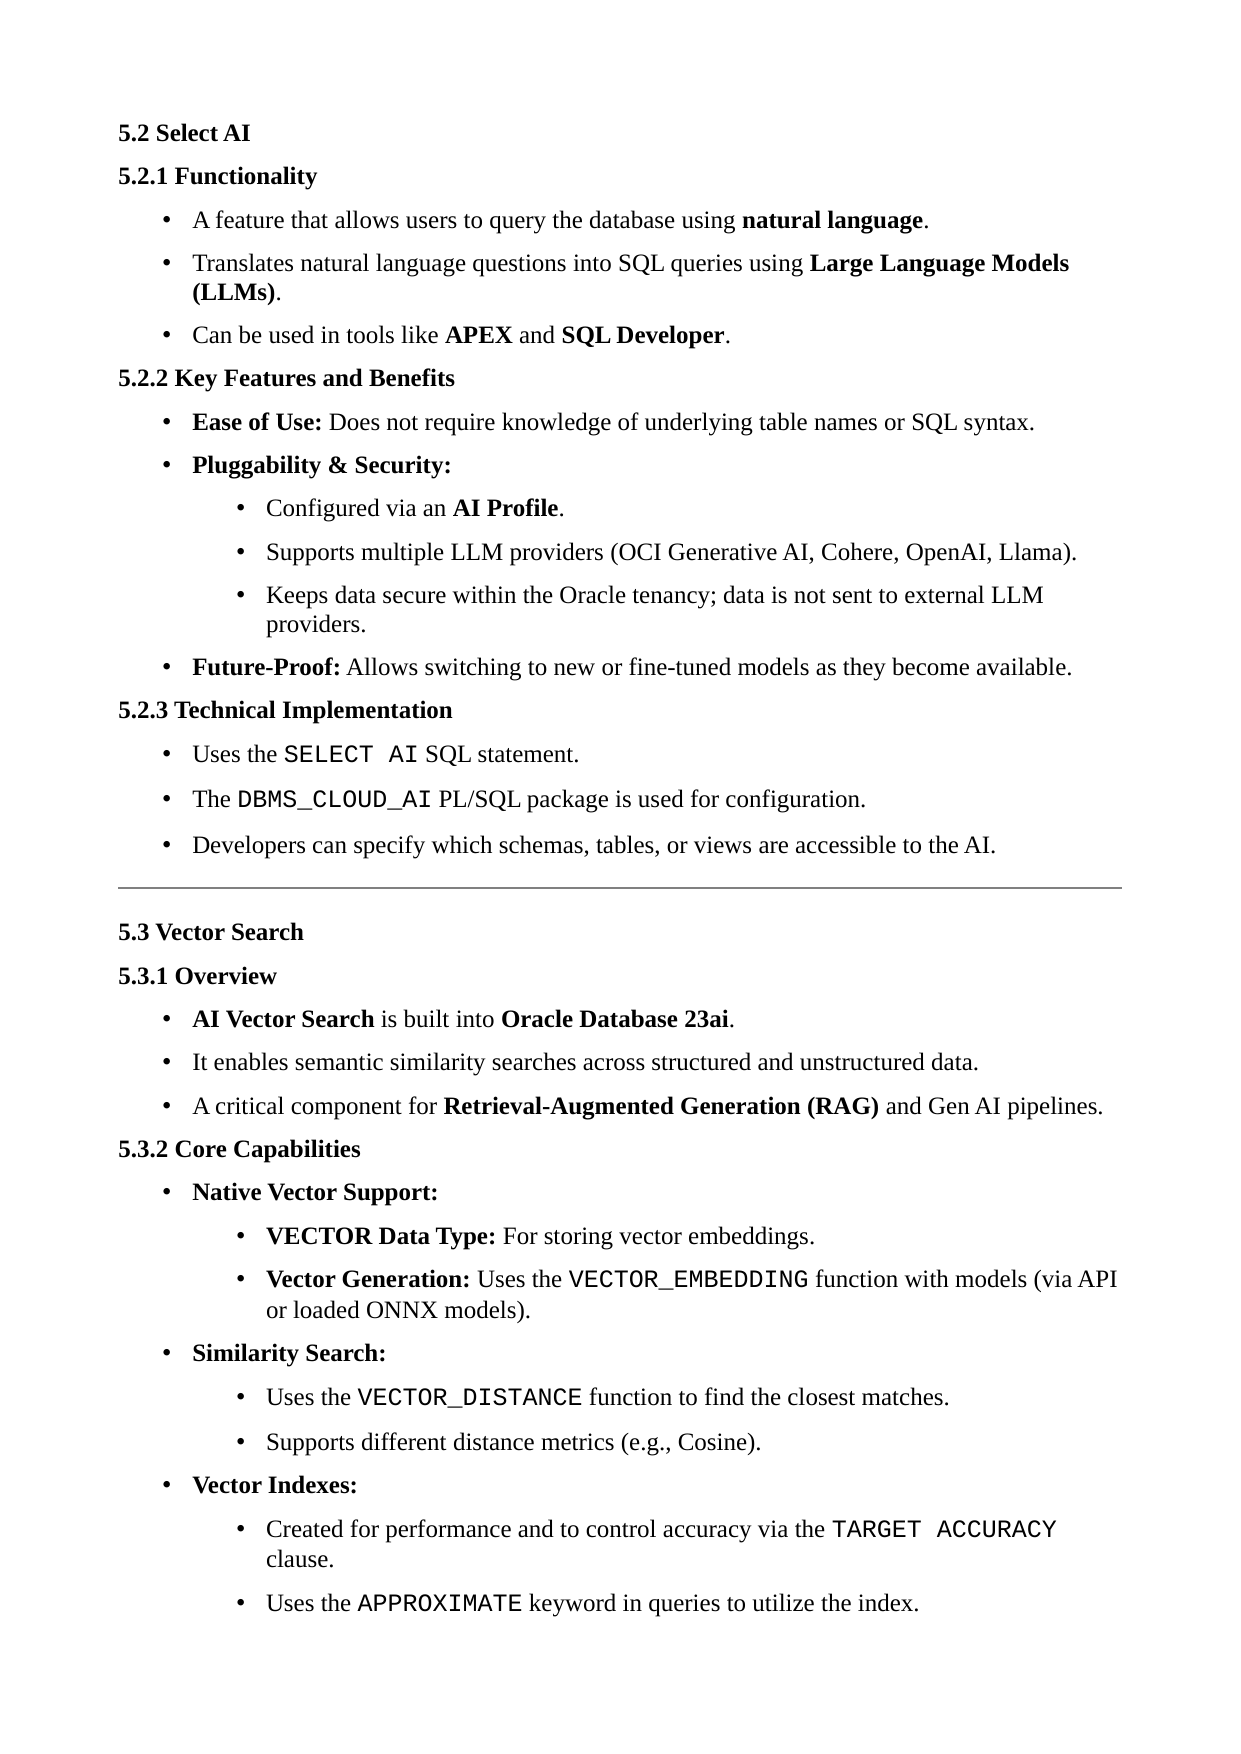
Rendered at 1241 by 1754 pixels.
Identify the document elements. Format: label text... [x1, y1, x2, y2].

text 5.3 Vector Search [118, 917, 1122, 946]
list Vector Indexes: [162, 1470, 1122, 1499]
list Ease of Use: Does not require knowledge of underlying table names or SQL syntax. [162, 407, 1122, 436]
list Vector Generation: Uses the VECTOR_EMBEDDING function with models (via API or loaded ONNX models). [236, 1264, 1122, 1324]
text 5.3.2 Core Capabilities [118, 1134, 1122, 1163]
list Developers can specify which schemas, tables, or views are accessible to the AI. [162, 830, 1122, 858]
list Created for performance and to control accuracy via the TARGET ACCURACY clause. [236, 1514, 1122, 1573]
list A feature that allows users to query the database using natural language. [162, 205, 1122, 233]
list A critical component for Retrieval-Augmented Generation (RAG) and Gen AI pipelines. [162, 1091, 1122, 1119]
text 5.2.3 Technical Implementation [118, 696, 1122, 724]
text 5.2.2 Key Features and Benefits [118, 363, 1122, 392]
list Uses the SELECT AI SQL statement. [162, 739, 1122, 770]
text 5.2.1 Functionality [118, 161, 1122, 190]
list Configured via an AI Profile. [236, 493, 1122, 522]
list AI Vector Search is built into Oracle Database 23ai. [162, 1004, 1122, 1033]
text 5.3.1 Overview [118, 961, 1122, 989]
list Supports different distance metrics (e.g., Cosine). [236, 1427, 1122, 1456]
list The DBMS_CLOUD_AI PL/SQL package is used for configuration. [162, 784, 1122, 815]
list VECTOR Data Type: For storing vector embeddings. [236, 1221, 1122, 1249]
list It enables semantic similarity searches across structured and unstructured data. [162, 1047, 1122, 1076]
text 5.2 Select AI [118, 118, 1122, 147]
list Uses the APPROXIMATE keyword in queries to utilize the index. [236, 1588, 1122, 1619]
list Keeps data secure within the Oracle tenancy; data is not sent to external LLM providers. [236, 580, 1122, 638]
list Can be used in tools like APEX and SQL Developer. [162, 320, 1122, 349]
list Similarity Search: [162, 1338, 1122, 1367]
list Translates natural language questions into SQL queries using Large Language Models (LLMs). [162, 248, 1122, 306]
list Uses the VECTOR_DISTANCE function to find the closest matches. [236, 1382, 1122, 1412]
list Future-Proof: Allows switching to new or fine-tuned models as they become available. [162, 652, 1122, 681]
list Pluggability & Security: [162, 450, 1122, 479]
list Native Vector Support: [162, 1177, 1122, 1206]
list Supports multiple LLM providers (OCI Generative AI, Cohere, OpenAI, Llama). [236, 537, 1122, 566]
